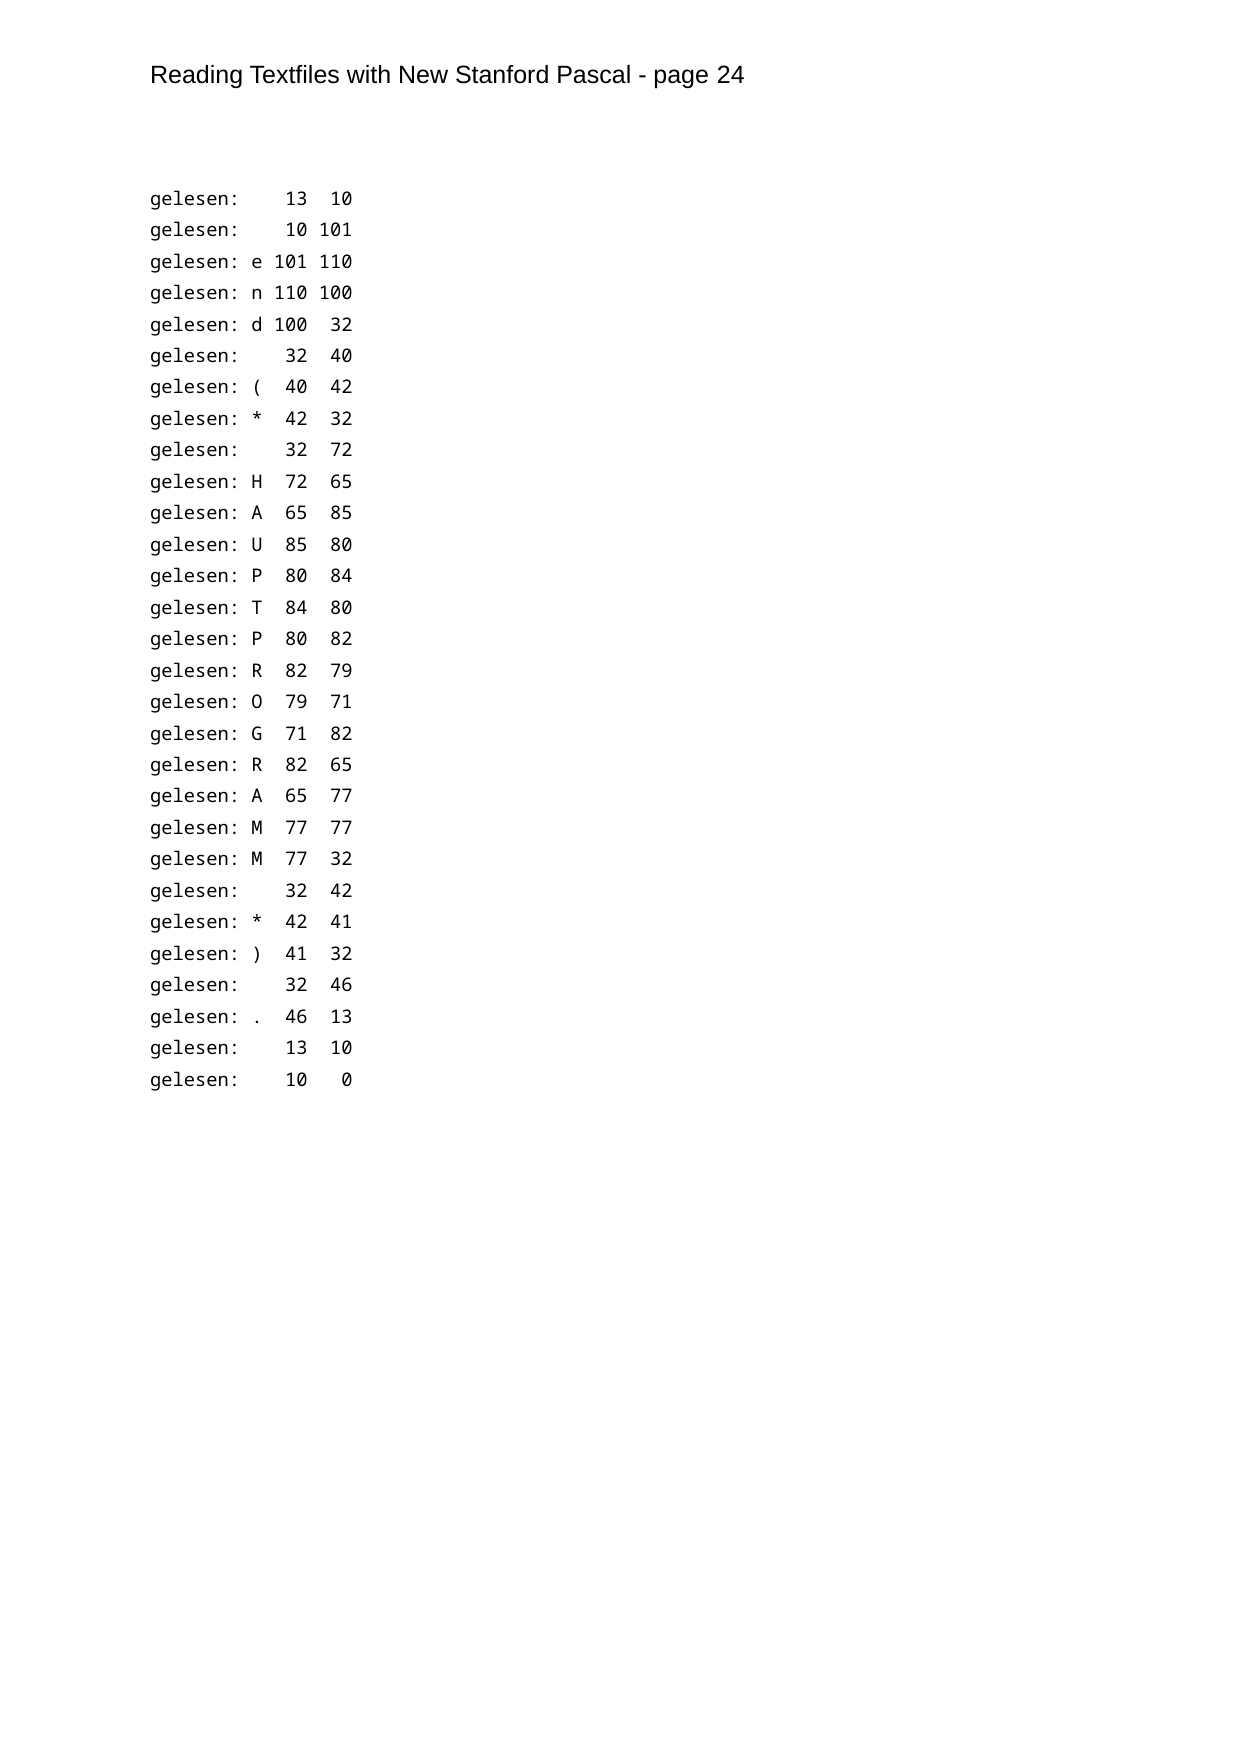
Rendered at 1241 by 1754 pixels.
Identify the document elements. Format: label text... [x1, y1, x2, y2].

text gelesen: G 71 82 [150, 720, 1090, 745]
text gelesen: O 79 71 [150, 688, 1090, 714]
text gelesen: ) 41 32 [150, 940, 1090, 966]
text gelesen: 13 10 [150, 185, 1090, 211]
text gelesen: H 72 65 [150, 468, 1090, 494]
text gelesen: 10 0 [150, 1066, 1090, 1091]
text gelesen: d 100 32 [150, 311, 1090, 336]
text gelesen: * 42 32 [150, 405, 1090, 431]
text gelesen: U 85 80 [150, 531, 1090, 557]
text gelesen: 10 101 [150, 216, 1090, 242]
text gelesen: 32 42 [150, 877, 1090, 903]
text gelesen: . 46 13 [150, 1003, 1090, 1028]
text gelesen: 32 72 [150, 437, 1090, 462]
text gelesen: 32 46 [150, 971, 1090, 997]
text gelesen: e 101 110 [150, 248, 1090, 273]
text gelesen: M 77 32 [150, 846, 1090, 871]
text gelesen: R 82 65 [150, 751, 1090, 777]
text gelesen: 32 40 [150, 342, 1090, 368]
text gelesen: n 110 100 [150, 279, 1090, 305]
text gelesen: A 65 77 [150, 783, 1090, 808]
text gelesen: * 42 41 [150, 908, 1090, 934]
text gelesen: P 80 84 [150, 562, 1090, 588]
text gelesen: M 77 77 [150, 814, 1090, 840]
text gelesen: 13 10 [150, 1034, 1090, 1060]
text gelesen: P 80 82 [150, 625, 1090, 651]
text gelesen: R 82 79 [150, 657, 1090, 682]
text gelesen: A 65 85 [150, 499, 1090, 525]
text gelesen: ( 40 42 [150, 374, 1090, 399]
text gelesen: T 84 80 [150, 594, 1090, 619]
